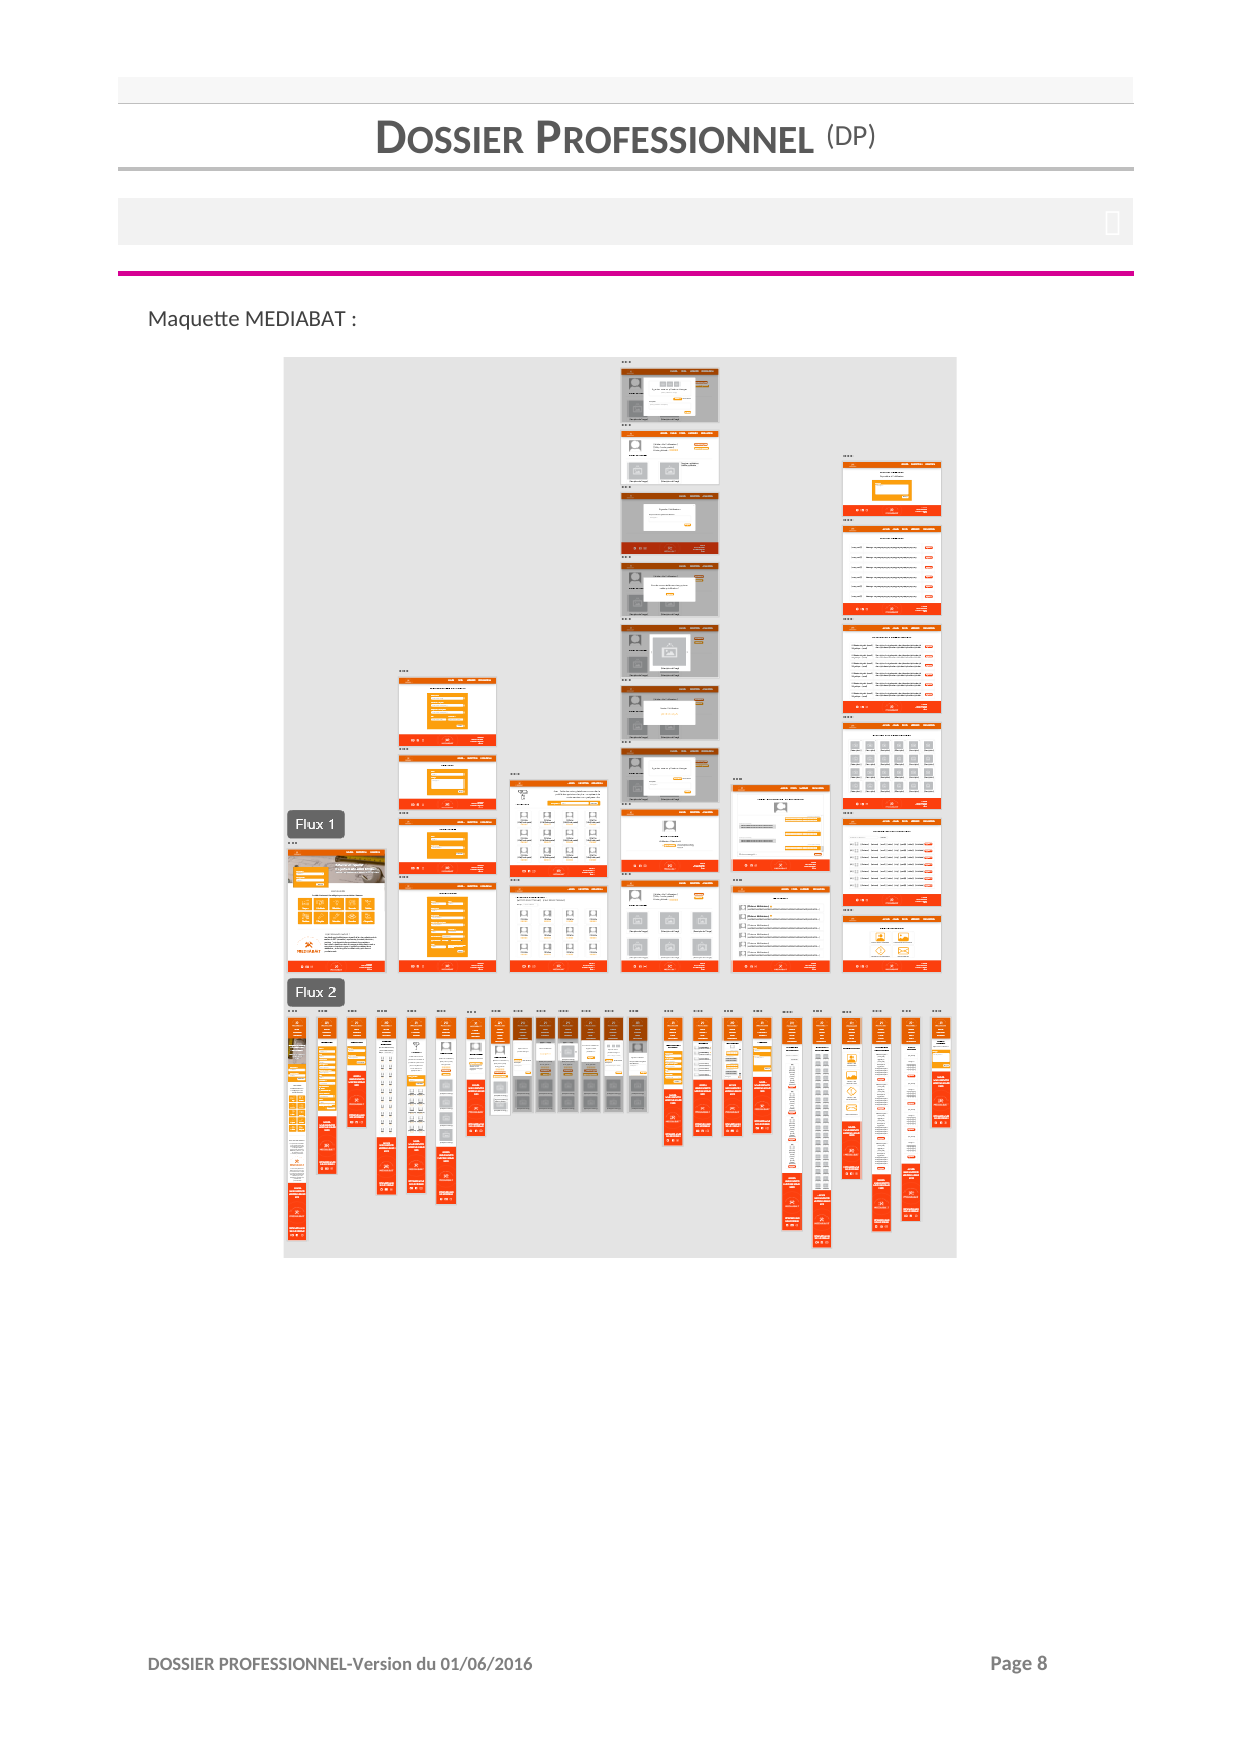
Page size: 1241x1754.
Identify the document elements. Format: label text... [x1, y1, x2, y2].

picture [283, 357, 957, 1258]
text Maquette MEDIABAT : [148, 304, 1093, 332]
